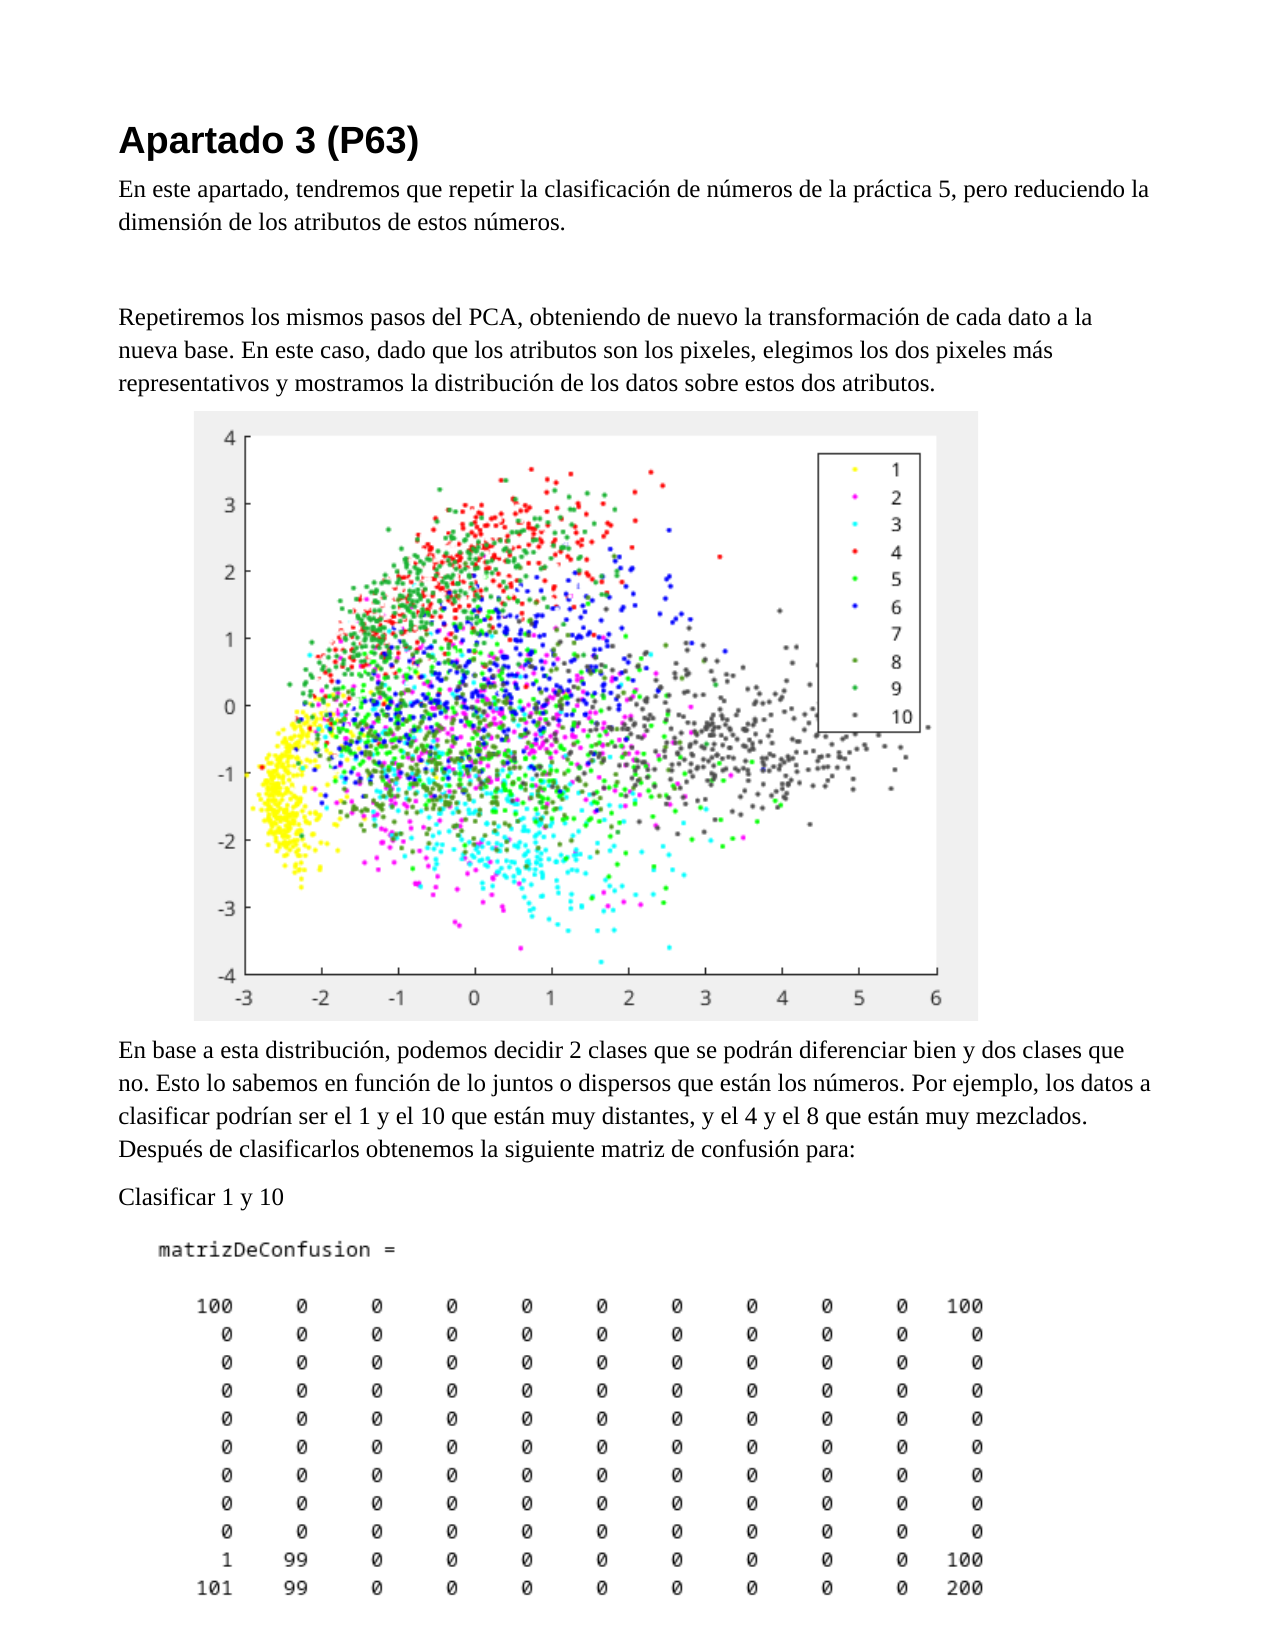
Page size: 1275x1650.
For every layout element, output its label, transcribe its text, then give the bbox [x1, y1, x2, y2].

picture [193, 411, 979, 1021]
text En base a esta distribución, podemos decidir 2 clases que se podrán diferenciar bien y dos clases que no. Esto lo sabemos en función de lo juntos o dispersos que están los números. Por ejemplo, los datos a clasificar podrían ser el 1 y el 10 que están muy distantes, y el 4 y el 8 que están muy mezclados. Después de clasificarlos obtenemos la siguiente matriz de confusión para: [118, 1035, 1157, 1163]
subtitle Apartado 3 (P63) [118, 118, 1157, 162]
picture [154, 1235, 1045, 1628]
text Repetiremos los mismos pasos del PCA, obteniendo de nuevo la transformación de cada dato a la nueva base. En este caso, dado que los atributos son los pixeles, elegimos los dos pixeles más representativos y mostramos la distribución de los datos sobre estos dos atributos. [118, 302, 1157, 397]
text Clasificar 1 y 10 [118, 1182, 1157, 1210]
text En este apartado, tendremos que repetir la clasificación de números de la práctica 5, pero reduciendo la dimensión de los atributos de estos números. [118, 174, 1157, 236]
